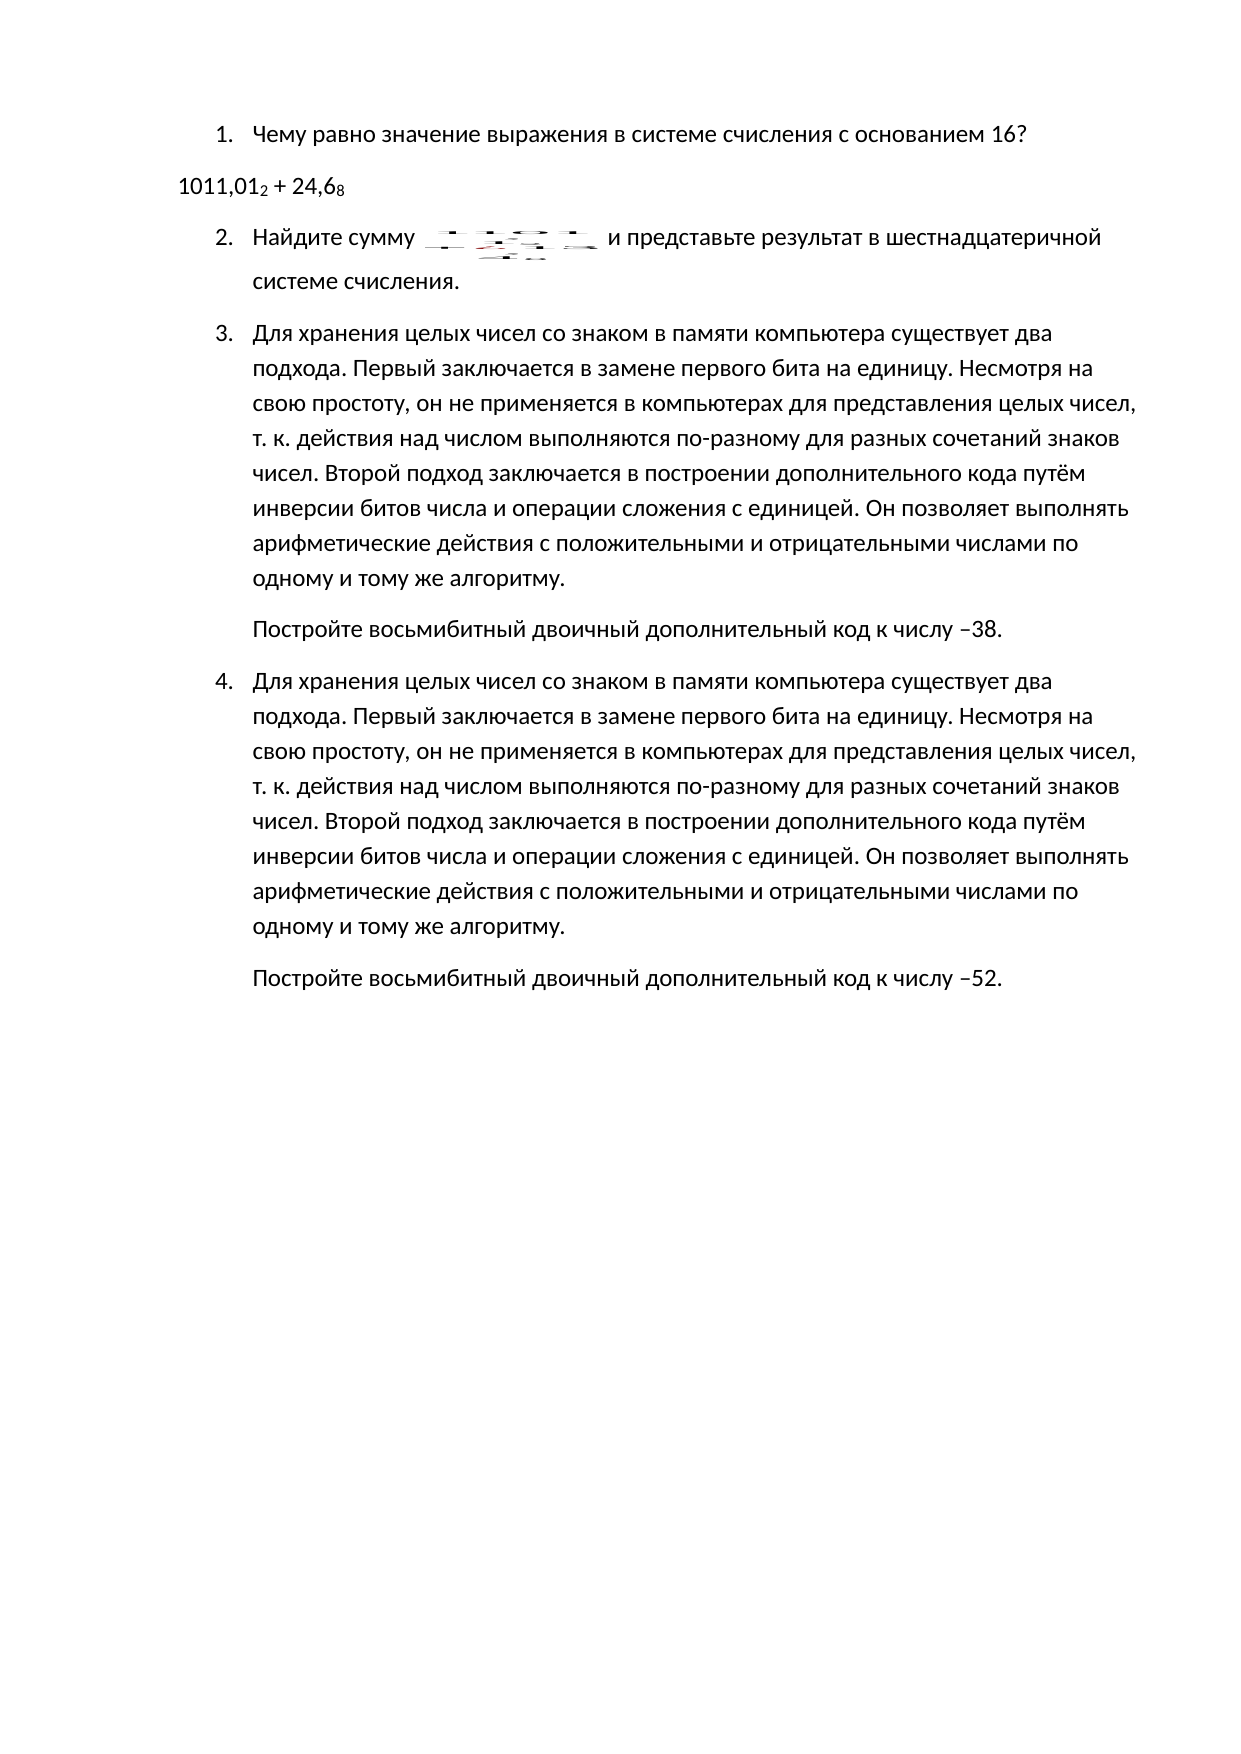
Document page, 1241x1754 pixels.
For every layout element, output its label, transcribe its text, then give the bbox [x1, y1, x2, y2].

list Чему равно значение выражения в системе счисления с основанием 16? [215, 118, 1152, 149]
list Для хранения целых чисел со знаком в памяти компьютера существует два подхода. Первый заключается в замене первого бита на единицу. Несмотря на свою простоту, он не применяется в компьютерах для представления целых чисел, т. к. действия над числом выполняются по-разному для разных сочетаний знаков чисел. Второй подход заключается в построении дополнительного кода путём инверсии битов числа и операции сложения с единицей. Он позволяет выполнять арифметические действия с положительными и отрицательными числами по одному и тому же алгоритму. [215, 665, 1152, 941]
text 1011,012 + 24,68 [177, 170, 1152, 200]
text Постройте восьмибитный двоичный дополнительный код к числу –38. [252, 613, 1152, 644]
text Постройте восьмибитный двоичный дополнительный код к числу –52. [252, 962, 1152, 992]
list Для хранения целых чисел со знаком в памяти компьютера существует два подхода. Первый заключается в замене первого бита на единицу. Несмотря на свою простоту, он не применяется в компьютерах для представления целых чисел, т. к. действия над числом выполняются по-разному для разных сочетаний знаков чисел. Второй подход заключается в построении дополнительного кода путём инверсии битов числа и операции сложения с единицей. Он позволяет выполнять арифметические действия с положительными и отрицательными числами по одному и тому же алгоритму. [215, 317, 1152, 592]
list Найдите сумму и представьте результат в шестнадцатеричной системе счисления. [215, 221, 1152, 296]
